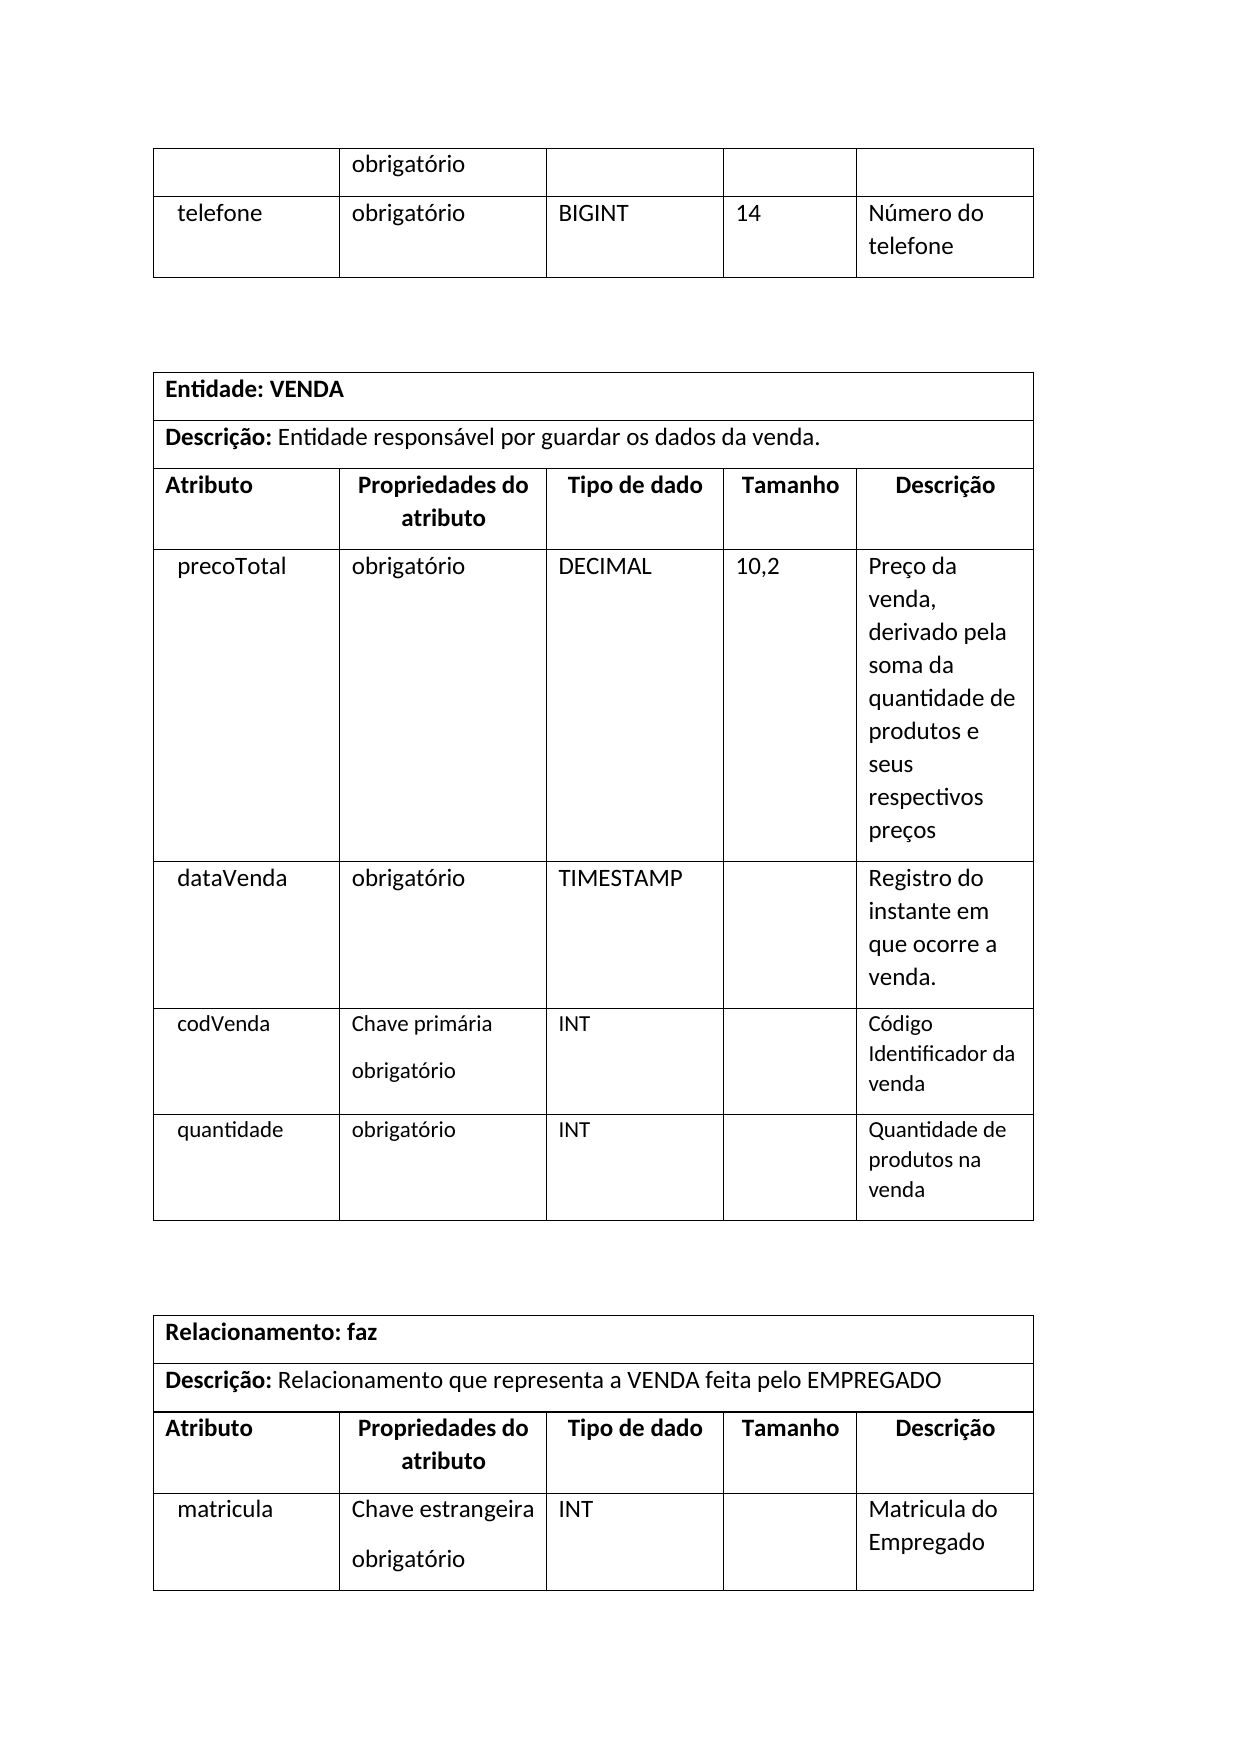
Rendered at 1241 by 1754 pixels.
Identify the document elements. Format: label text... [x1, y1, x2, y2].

table_cell [724, 1009, 856, 1114]
table_cell [547, 149, 723, 196]
table_cell Tamanho [724, 1413, 856, 1493]
table_cell Número do telefone [857, 197, 1033, 277]
table_cell Propriedades do atributo [340, 469, 546, 549]
table_cell Quantidade de produtos na venda [857, 1115, 1033, 1220]
table_cell telefone [154, 197, 339, 277]
table_cell Descrição [857, 469, 1033, 549]
table_cell Código Identificador da venda [857, 1009, 1033, 1114]
table_cell obrigatório [340, 862, 546, 1008]
table_cell [724, 1115, 856, 1220]
table_cell TIMESTAMP [547, 862, 723, 1008]
table_header Entidade: VENDA [154, 373, 1033, 420]
table_cell [724, 862, 856, 1008]
table_cell Propriedades do atributo [340, 1413, 546, 1493]
table_cell obrigatório [340, 197, 546, 277]
table_cell Descrição [857, 1413, 1033, 1493]
table_cell Registro do instante em que ocorre a venda. [857, 862, 1033, 1008]
table_cell dataVenda [154, 862, 339, 1008]
table_header Relacionamento: faz [154, 1316, 1033, 1363]
table_cell Tipo de dado [547, 1413, 723, 1493]
table_cell Descrição: Relacionamento que representa a VENDA feita pelo EMPREGADO [154, 1364, 1033, 1411]
table_cell matricula [154, 1494, 339, 1590]
table_cell codVenda [154, 1009, 339, 1114]
table_cell Chave primária obrigatório [340, 1009, 546, 1114]
table_cell Tipo de dado [547, 469, 723, 549]
table_cell BIGINT [547, 197, 723, 277]
table_cell Matricula do Empregado [857, 1494, 1033, 1590]
table_cell [724, 149, 856, 196]
table_cell Atributo [154, 1413, 339, 1493]
table_cell Atributo [154, 469, 339, 549]
table_cell DECIMAL [547, 550, 723, 861]
table_cell [857, 149, 1033, 196]
table_cell 14 [724, 197, 856, 277]
table_cell Tamanho [724, 469, 856, 549]
table_cell obrigatório [340, 149, 546, 196]
table_cell Chave estrangeira obrigatório [340, 1494, 546, 1590]
table_cell INT [547, 1115, 723, 1220]
table_cell Preço da venda, derivado pela soma da quantidade de produtos e seus respectivos preços [857, 550, 1033, 861]
table_cell [154, 149, 339, 196]
table_cell 10,2 [724, 550, 856, 861]
table_cell [724, 1494, 856, 1590]
table_cell Descrição: Entidade responsável por guardar os dados da venda. [154, 421, 1033, 468]
table_cell INT [547, 1494, 723, 1590]
table_cell quantidade [154, 1115, 339, 1220]
table_cell obrigatório [340, 1115, 546, 1220]
table_cell precoTotal [154, 550, 339, 861]
table_cell obrigatório [340, 550, 546, 861]
table_cell INT [547, 1009, 723, 1114]
